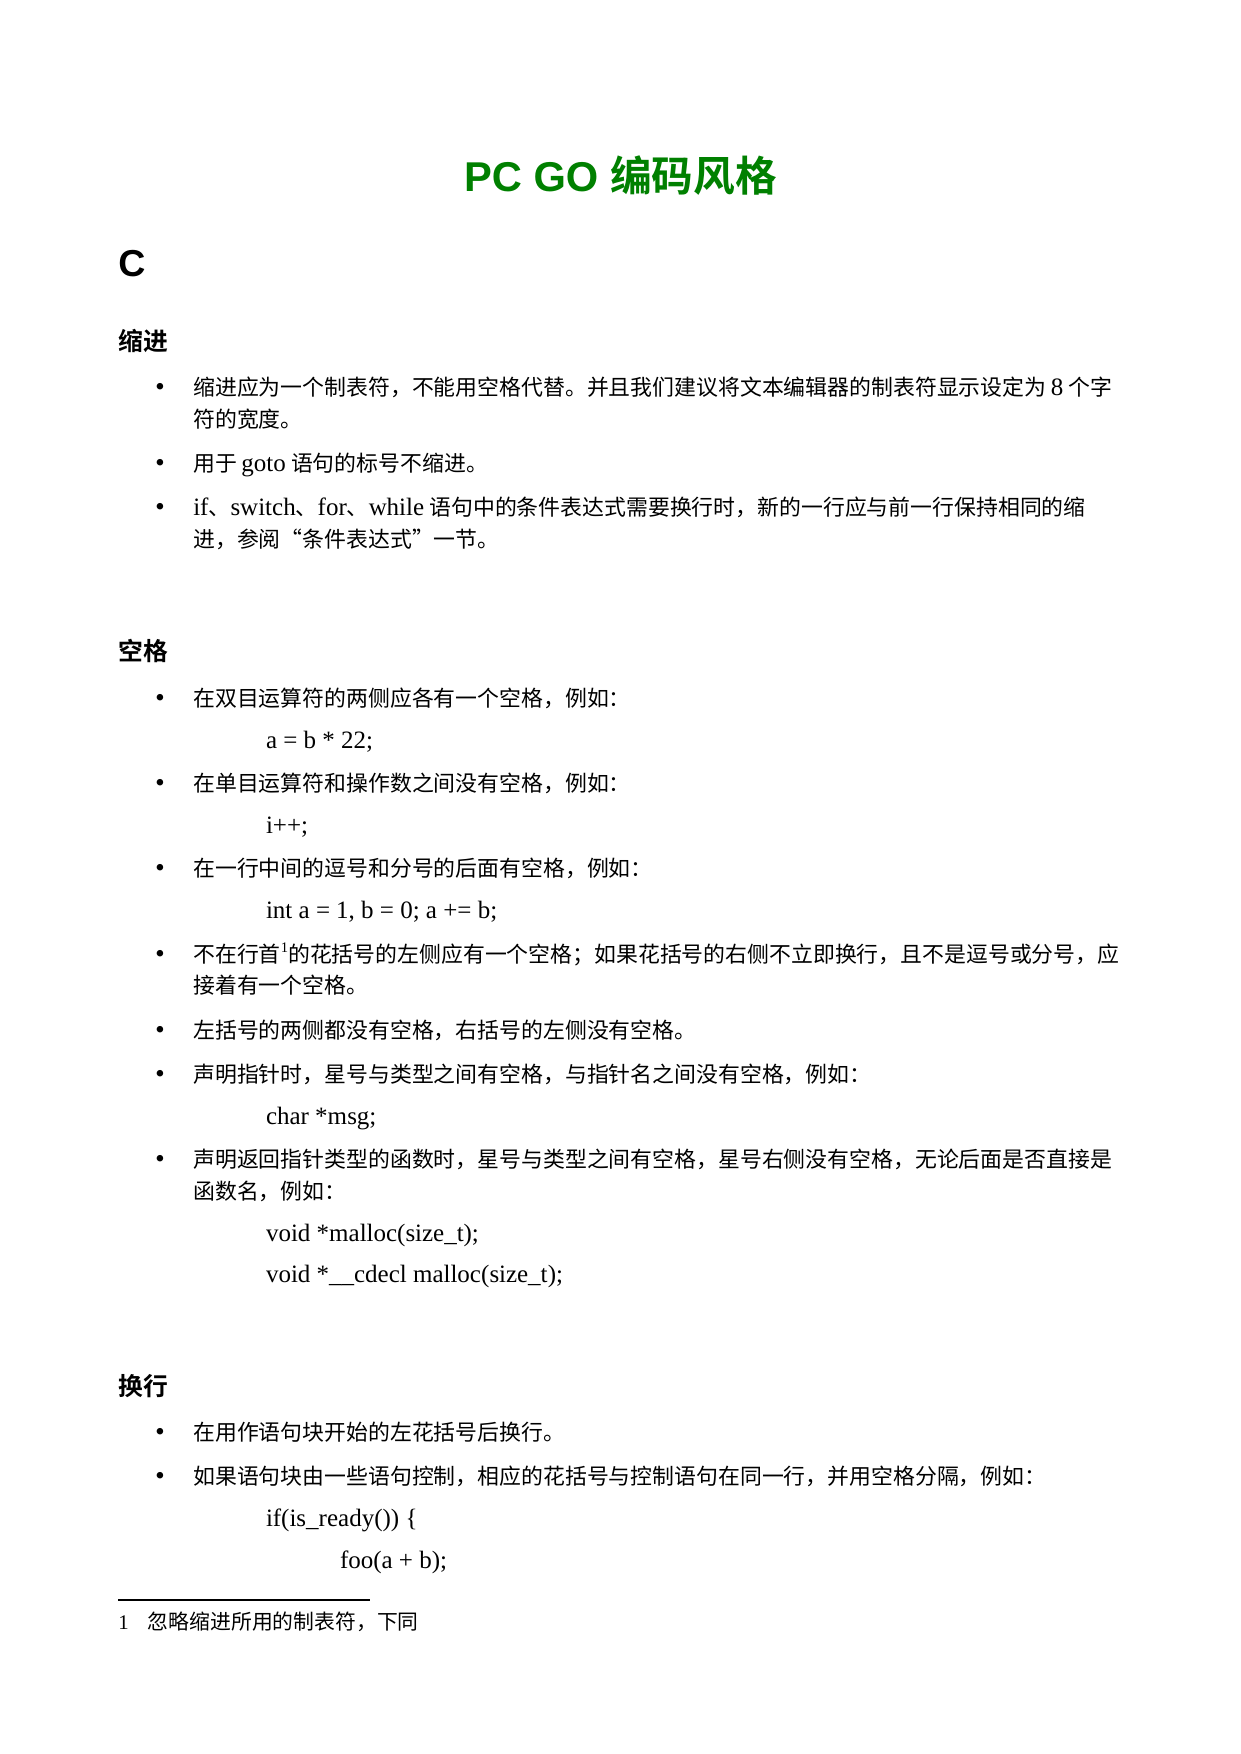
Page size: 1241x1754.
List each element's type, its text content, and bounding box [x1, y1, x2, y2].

subtitle C [118, 241, 1122, 284]
list 声明指针时，星号与类型之间有空格，与指针名之间没有空格，例如： [156, 1057, 1122, 1088]
subtitle 缩进 [118, 322, 1122, 357]
text foo(a + b); [118, 1545, 1122, 1573]
text if(is_ready()) { [118, 1503, 1122, 1532]
list 在用作语句块开始的左花括号后换行。 [156, 1415, 1122, 1447]
text a = b * 22; [118, 725, 1122, 753]
list 左括号的两侧都没有空格，右括号的左侧没有空格。 [156, 1013, 1122, 1044]
list 缩进应为一个制表符，不能用空格代替。并且我们建议将文本编辑器的制表符显示设定为8个字符的宽度。 [156, 370, 1122, 433]
text void *malloc(size_t); [118, 1218, 1122, 1247]
list 用于goto语句的标号不缩进。 [156, 446, 1122, 477]
list 不在行首的花括号的左侧应有一个空格；如果花括号的右侧不立即换行，且不是逗号或分号，应接着有一个空格。 [156, 937, 1122, 1000]
list if、switch、for、while语句中的条件表达式需要换行时，新的一行应与前一行保持相同的缩进，参阅“条件表达式”一节。 [156, 490, 1122, 553]
list 在双目运算符的两侧应各有一个空格，例如： [156, 681, 1122, 712]
list 在单目运算符和操作数之间没有空格，例如： [156, 766, 1122, 798]
list 忽略缩进所用的制表符，下同 [118, 1606, 1122, 1636]
list 如果语句块由一些语句控制，相应的花括号与控制语句在同一行，并用空格分隔，例如： [156, 1459, 1122, 1491]
text void *__cdecl malloc(size_t); [118, 1259, 1122, 1288]
list 在一行中间的逗号和分号的后面有空格，例如： [156, 851, 1122, 883]
text char *msg; [118, 1101, 1122, 1130]
subtitle PC GO 编码风格 [118, 143, 1122, 203]
subtitle 换行 [118, 1367, 1122, 1403]
subtitle 空格 [118, 632, 1122, 668]
text int a = 1, b = 0; a += b; [118, 896, 1122, 924]
text i++; [118, 810, 1122, 839]
list 声明返回指针类型的函数时，星号与类型之间有空格，星号右侧没有空格，无论后面是否直接是函数名，例如： [156, 1142, 1122, 1206]
